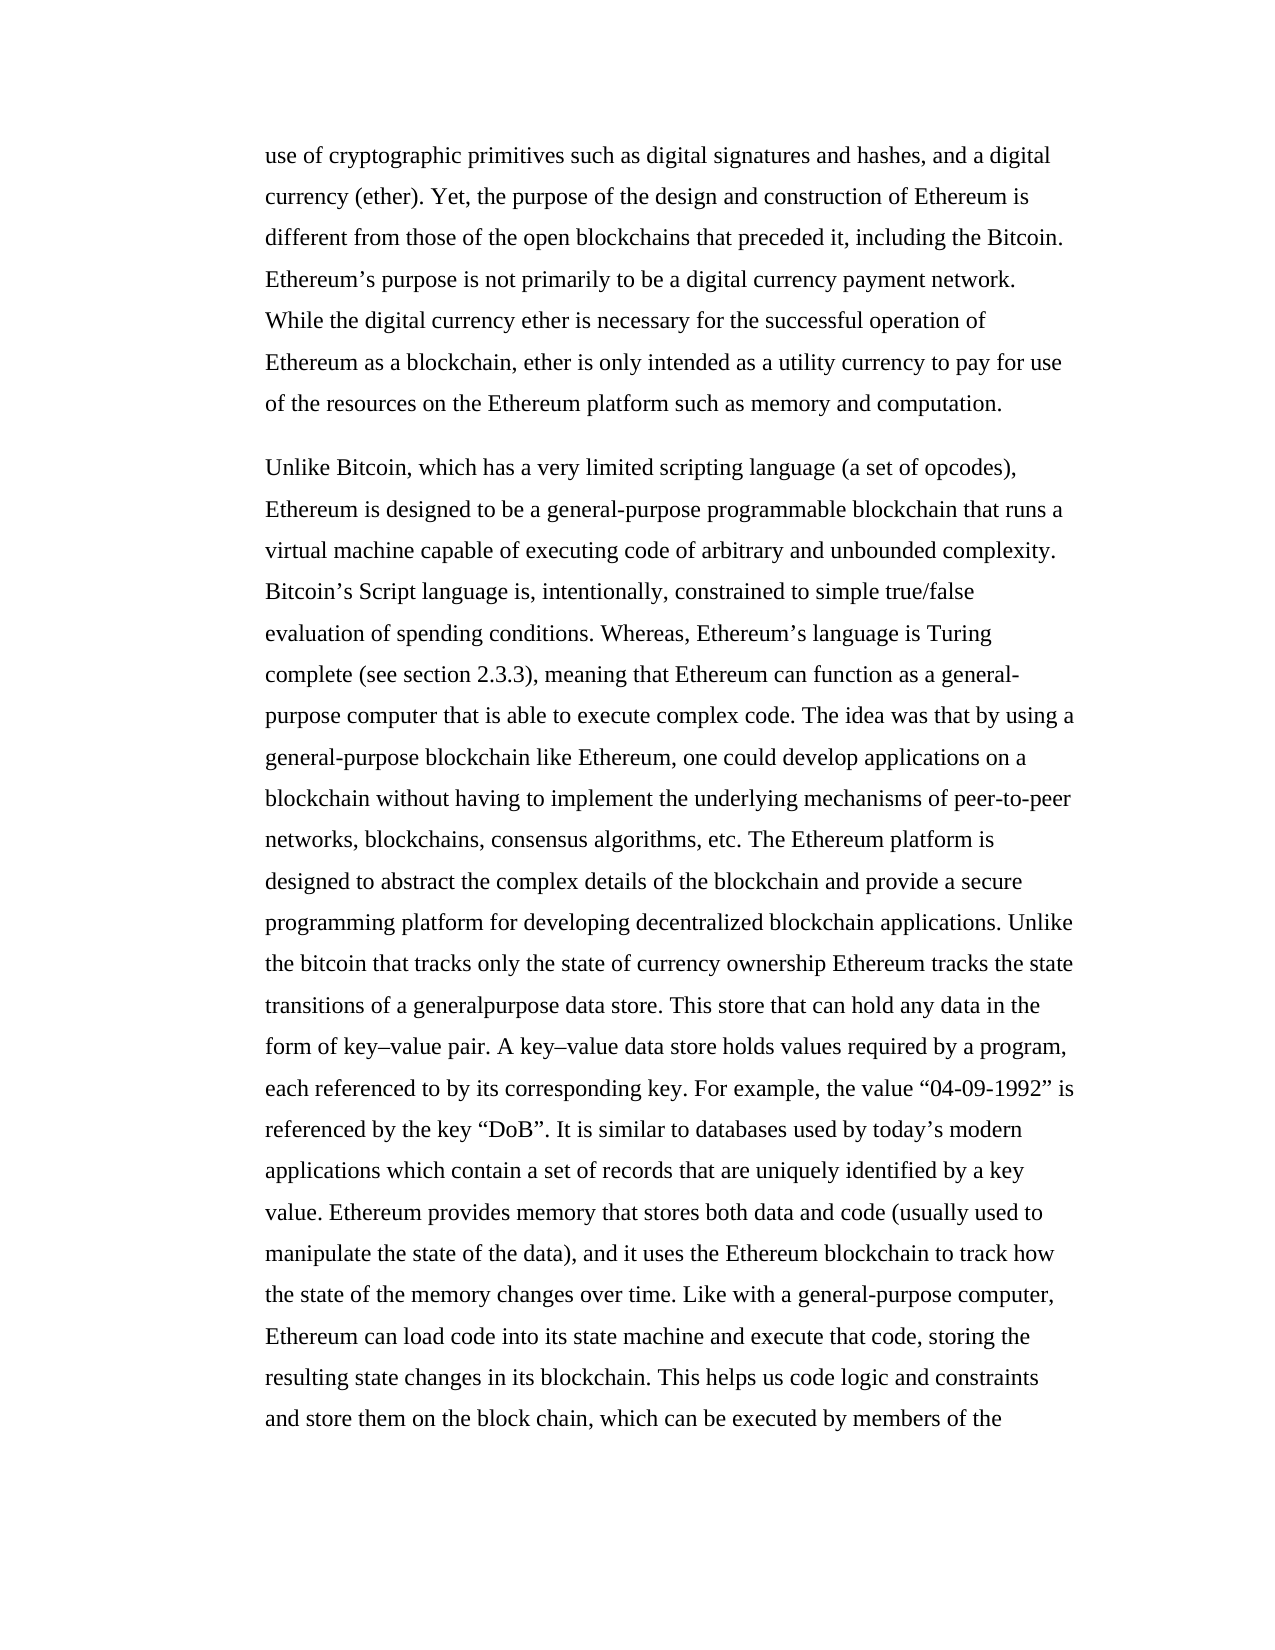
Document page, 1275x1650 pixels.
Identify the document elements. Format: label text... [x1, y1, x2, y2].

text Unlike Bitcoin, which has a very limited scripting language (a set of opcodes), Ethereum is designed to be a general-purpose programmable blockchain that runs a virtual machine capable of executing code of arbitrary and unbounded complexity. Bitcoin’s Script language is, intentionally, constrained to simple true/false evaluation of spending conditions. Whereas, Ethereum’s language is Turing complete (see section 2.3.3), meaning that Ethereum can function as a general-purpose computer that is able to execute complex code. The idea was that by using a general-purpose blockchain like Ethereum, one could develop applications on a blockchain without having to implement the underlying mechanisms of peer-to-peer networks, blockchains, consensus algorithms, etc. The Ethereum platform is designed to abstract the complex details of the blockchain and provide a secure programming platform for developing decentralized blockchain applications. Unlike the bitcoin that tracks only the state of currency ownership Ethereum tracks the state transitions of a generalpurpose data store. This store that can hold any data in the form of key–value pair. A key–value data store holds values required by a program, each referenced to by its corresponding key. For example, the value “04-09-1992” is referenced by the key “DoB”. It is similar to databases used by today’s modern applications which contain a set of records that are uniquely identified by a key value. Ethereum provides memory that stores both data and code (usually used to manipulate the state of the data), and it uses the Ethereum blockchain to track how the state of the memory changes over time. Like with a general-purpose computer, Ethereum can load code into its state machine and execute that code, storing the resulting state changes in its blockchain. This helps us code logic and constraints and store them on the block chain, which can be executed by members of the [265, 453, 1078, 1432]
text use of cryptographic primitives such as digital signatures and hashes, and a digital currency (ether). Yet, the purpose of the design and construction of Ethereum is different from those of the open blockchains that preceded it, including the Bitcoin. Ethereum’s purpose is not primarily to be a digital currency payment network. While the digital currency ether is necessary for the successful operation of Ethereum as a blockchain, ether is only intended as a utility currency to pay for use of the resources on the Ethereum platform such as memory and computation. [265, 141, 1078, 416]
